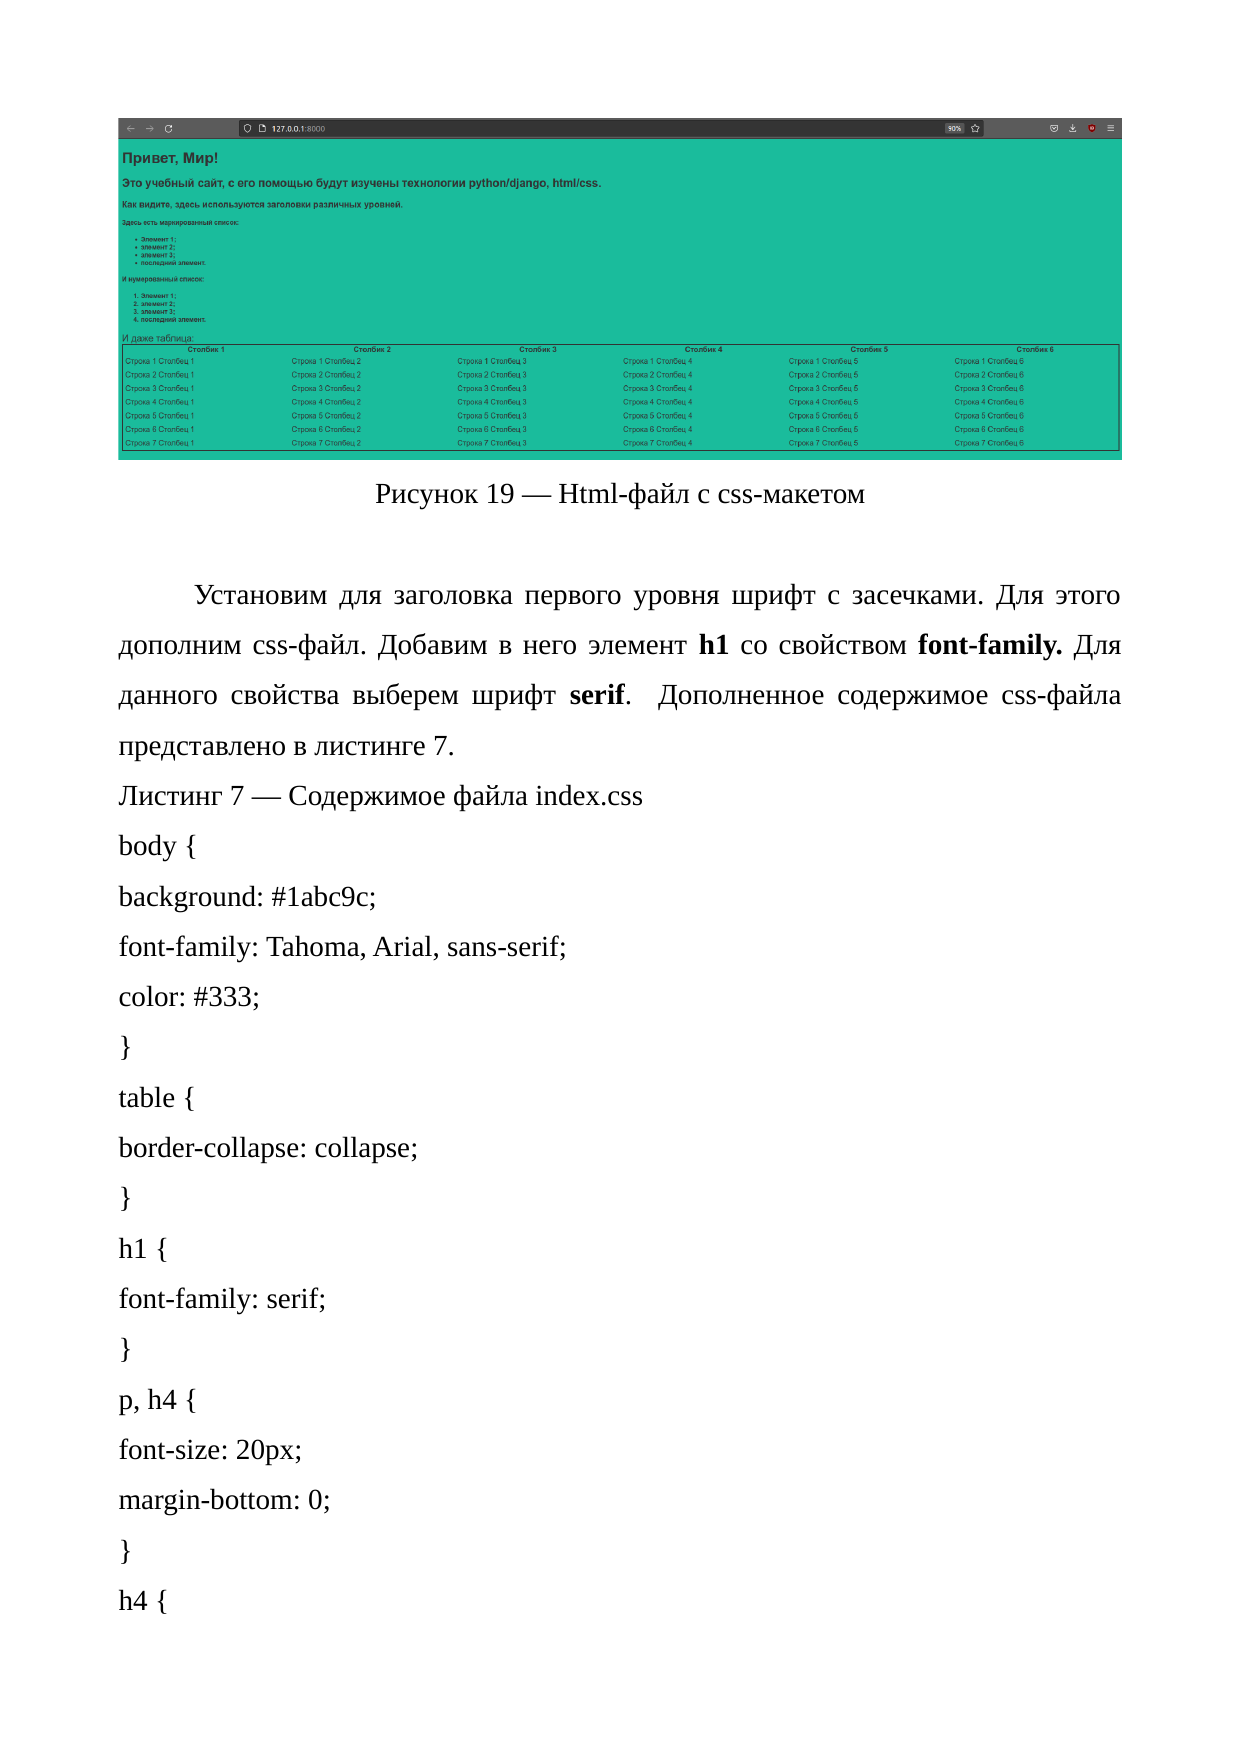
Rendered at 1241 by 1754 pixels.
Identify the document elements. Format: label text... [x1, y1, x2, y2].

text color: #333; [118, 979, 1122, 1013]
text h1 { [118, 1231, 1122, 1264]
picture [118, 118, 1122, 460]
text font-family: Tahoma, Arial, sans-serif; [118, 929, 1122, 962]
text } [118, 1331, 1122, 1365]
text background: #1abc9c; [118, 879, 1122, 912]
text Установим для заголовка первого уровня шрифт с засечками. Для этого дополним css-файл. Добавим в него элемент h1 со свойством font-family. Для данного свойства выберем шрифт serif. Дополненное содержимое css-файла представлено в листинге 7. [118, 577, 1122, 761]
text p, h4 { [118, 1382, 1122, 1415]
text font-family: serif; [118, 1281, 1122, 1315]
text border-collapse: collapse; [118, 1130, 1122, 1164]
text h4 { [118, 1583, 1122, 1617]
text Листинг 7 — Содержимое файла index.css [118, 778, 1122, 812]
text body { [118, 828, 1122, 862]
text } [118, 1181, 1122, 1214]
text Рисунок 19 — Html-файл с css-макетом [118, 460, 1122, 510]
text } [118, 1533, 1122, 1566]
text font-size: 20px; [118, 1432, 1122, 1466]
text margin-bottom: 0; [118, 1482, 1122, 1516]
text } [118, 1029, 1122, 1063]
text table { [118, 1080, 1122, 1113]
